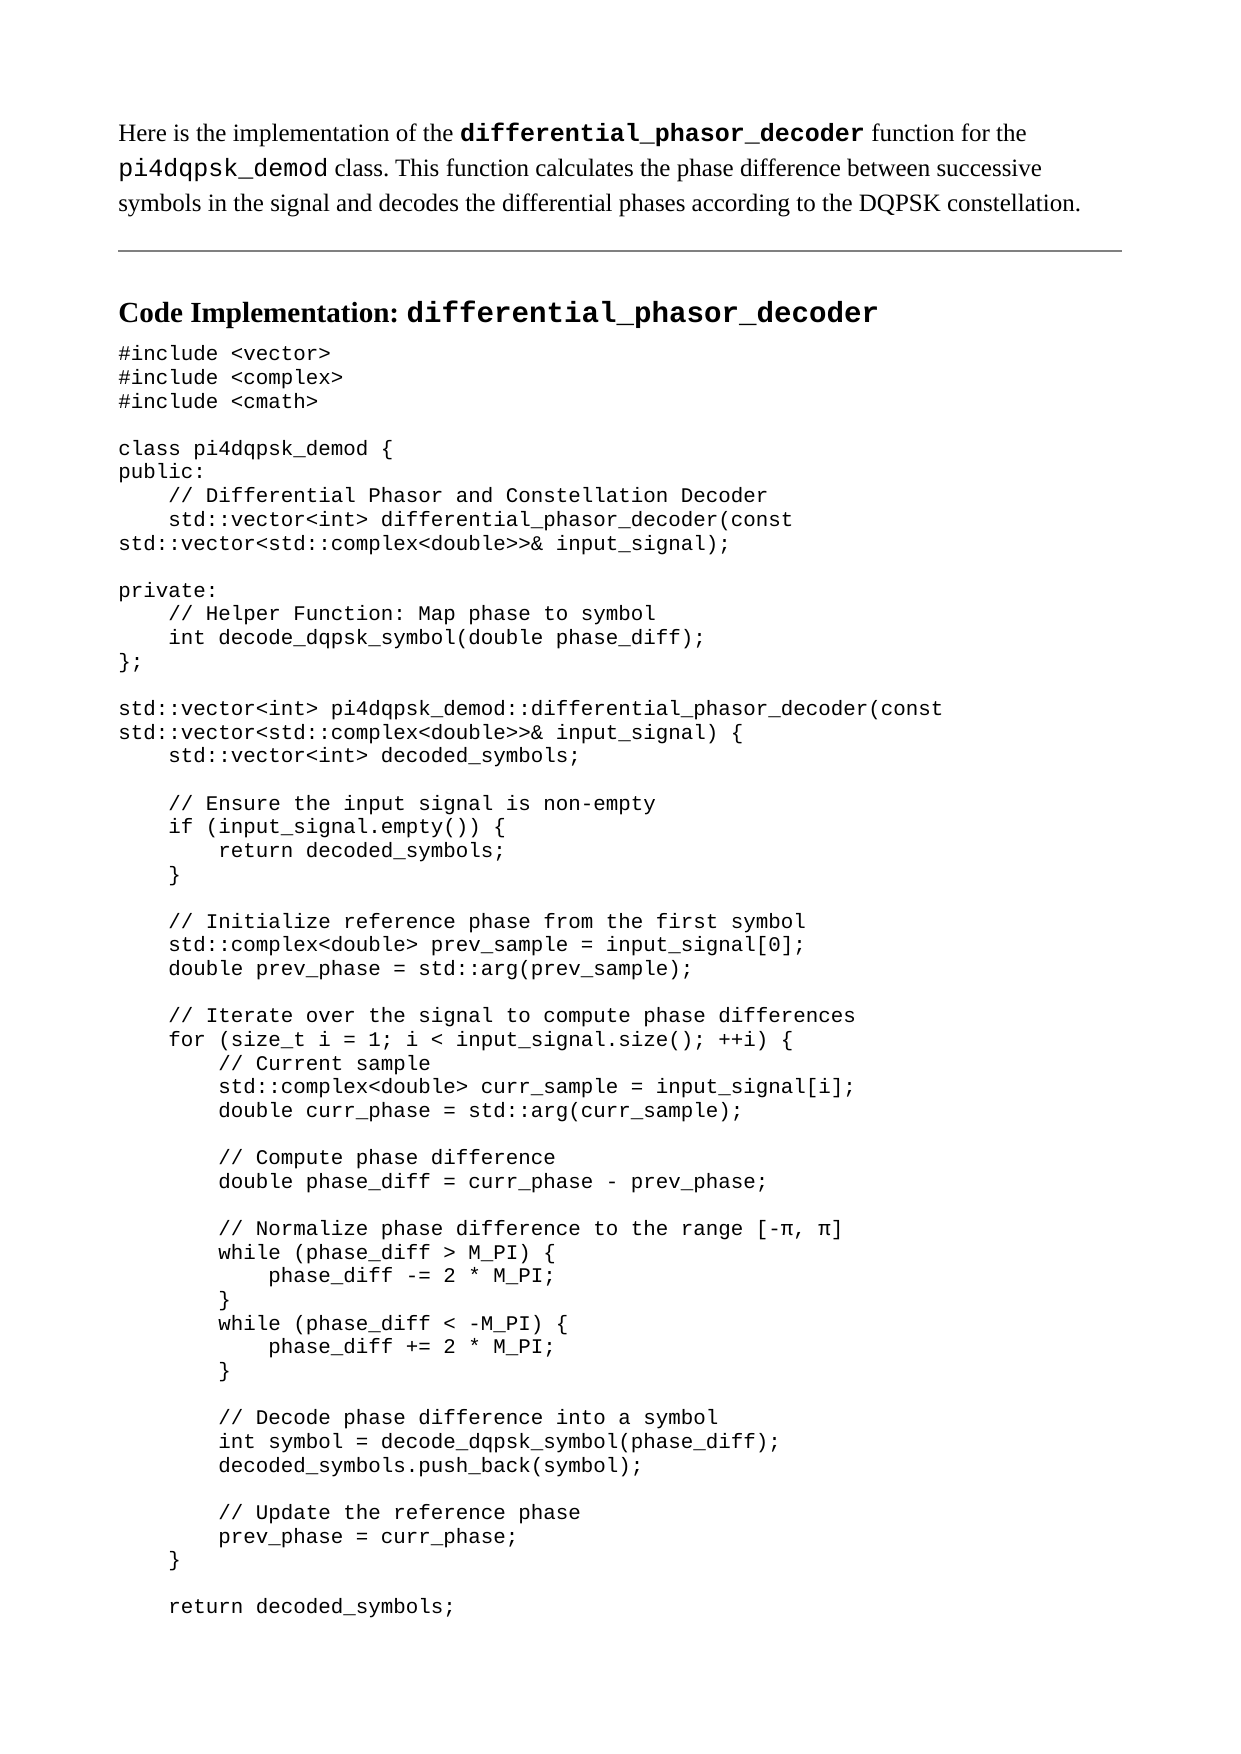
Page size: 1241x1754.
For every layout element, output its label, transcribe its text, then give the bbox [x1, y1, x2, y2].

text #include <complex> [118, 367, 1122, 391]
text Here is the implementation of the differential_phasor_decoder function for the pi4dqpsk_demod class. This function calculates the phase difference between successive symbols in the signal and decodes the differential phases according to the DQPSK constellation. [118, 118, 1122, 217]
text phase_diff += 2 * M_PI; [118, 1336, 1122, 1360]
subtitle Code Implementation: differential_phasor_decoder [118, 295, 1122, 331]
text // Compute phase difference [118, 1147, 1122, 1171]
text #include <cmath> [118, 391, 1122, 414]
text // Update the reference phase [118, 1502, 1122, 1526]
text std::vector<int> decoded_symbols; [118, 745, 1122, 769]
text prev_phase = curr_phase; [118, 1526, 1122, 1549]
text return decoded_symbols; [118, 840, 1122, 863]
text // Decode phase difference into a symbol [118, 1407, 1122, 1431]
text phase_diff -= 2 * M_PI; [118, 1266, 1122, 1289]
text } [118, 1549, 1122, 1573]
text // Iterate over the signal to compute phase differences [118, 1005, 1122, 1029]
text } [118, 863, 1122, 887]
text std::vector<int> pi4dqpsk_demod::differential_phasor_decoder(const std::vector<std::complex<double>>& input_signal) { [118, 698, 1122, 745]
text } [118, 1289, 1122, 1313]
text int decode_dqpsk_symbol(double phase_diff); [118, 627, 1122, 651]
text double prev_phase = std::arg(prev_sample); [118, 958, 1122, 982]
text for (size_t i = 1; i < input_signal.size(); ++i) { [118, 1029, 1122, 1053]
text std::complex<double> prev_sample = input_signal[0]; [118, 934, 1122, 958]
text // Normalize phase difference to the range [-π, π] [118, 1218, 1122, 1242]
text decoded_symbols.push_back(symbol); [118, 1455, 1122, 1478]
text std::complex<double> curr_sample = input_signal[i]; [118, 1076, 1122, 1100]
text }; [118, 651, 1122, 674]
text int symbol = decode_dqpsk_symbol(phase_diff); [118, 1431, 1122, 1455]
text return decoded_symbols; [118, 1597, 1122, 1620]
text while (phase_diff > M_PI) { [118, 1242, 1122, 1266]
text // Differential Phasor and Constellation Decoder [118, 485, 1122, 509]
text } [118, 1360, 1122, 1384]
text // Helper Function: Map phase to symbol [118, 603, 1122, 627]
text std::vector<int> differential_phasor_decoder(const std::vector<std::complex<double>>& input_signal); [118, 509, 1122, 556]
text double phase_diff = curr_phase - prev_phase; [118, 1171, 1122, 1194]
text // Ensure the input signal is non-empty [118, 793, 1122, 816]
text double curr_phase = std::arg(curr_sample); [118, 1100, 1122, 1124]
text // Current sample [118, 1053, 1122, 1076]
text public: [118, 462, 1122, 485]
text while (phase_diff < -M_PI) { [118, 1313, 1122, 1336]
text class pi4dqpsk_demod { [118, 438, 1122, 462]
text private: [118, 580, 1122, 603]
text // Initialize reference phase from the first symbol [118, 911, 1122, 934]
text if (input_signal.empty()) { [118, 816, 1122, 840]
text #include <vector> [118, 343, 1122, 367]
